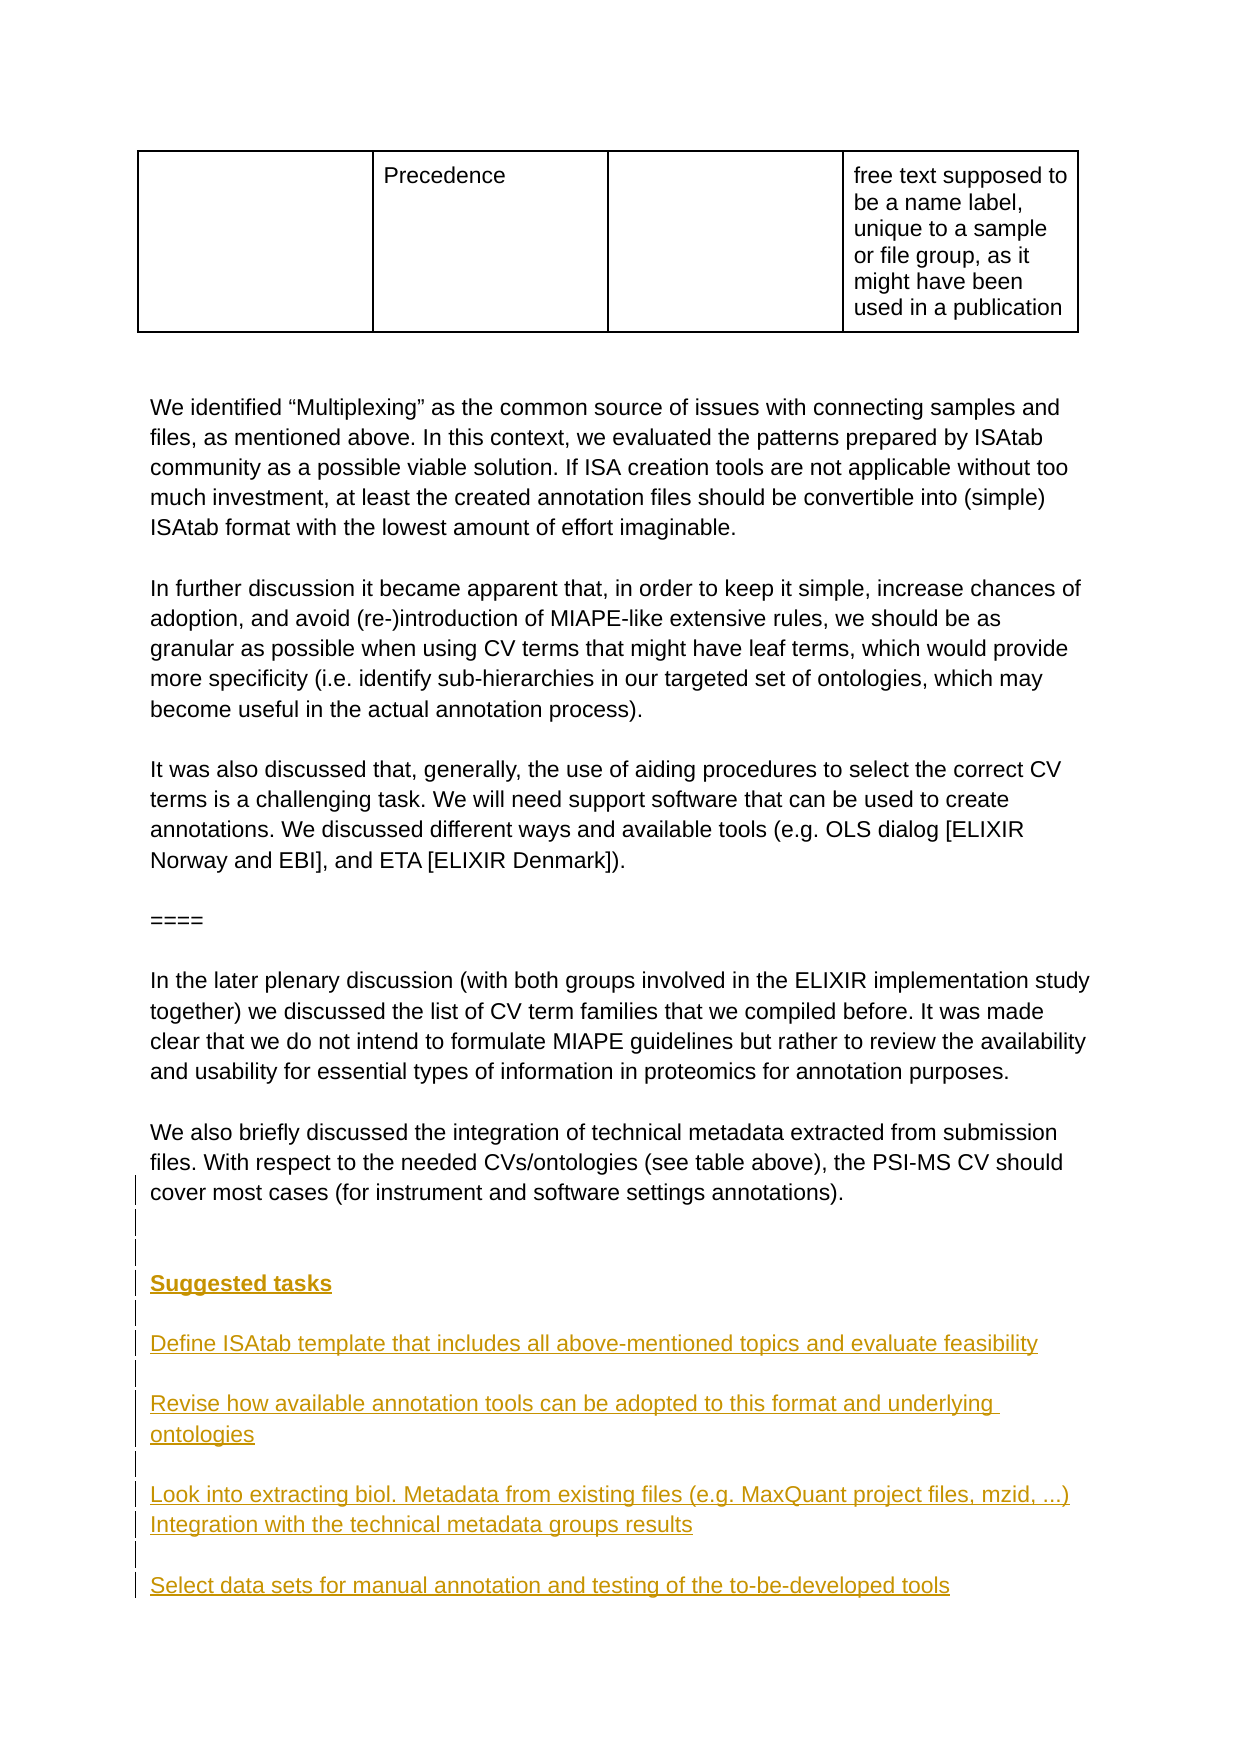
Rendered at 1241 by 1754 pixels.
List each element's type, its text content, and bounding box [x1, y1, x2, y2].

table_cell [609, 152, 842, 331]
text Suggested tasks [150, 1269, 1090, 1296]
text Revise how available annotation tools can be adopted to this format and underlying ontologies [150, 1390, 1090, 1447]
text In further discussion it became apparent that, in order to keep it simple, increase chances of adoption, and avoid (re-)introduction of MIAPE-like extensive rules, we should be as granular as possible when using CV terms that might have leaf terms, which would provide more specificity (i.e. identify sub-hierarchies in our targeted set of ontologies, which may become useful in the actual annotation process). [150, 575, 1090, 722]
text We identified “Multiplexing” as the common source of issues with connecting samples and files, as mentioned above. In this context, we evaluated the patterns prepared by ISAtab community as a possible viable solution. If ISA creation tools are not applicable without too much investment, at least the created annotation files should be convertible into (simple) ISAtab format with the lowest amount of effort imaginable. [150, 393, 1090, 541]
text We also briefly discussed the integration of technical metadata extracted from submission files. With respect to the needed CVs/ontologies (see table above), the PSI-MS CV should cover most cases (for instrument and software settings annotations). [150, 1118, 1090, 1205]
text ==== [150, 907, 1090, 933]
table_cell free text supposed to be a name label, unique to a sample or file group, as it might have been used in a publication [844, 152, 1077, 331]
text Define ISAtab template that includes all above-mentioned topics and evaluate feasibility [150, 1330, 1090, 1356]
text In the later plenary discussion (with both groups involved in the ELIXIR implementation study together) we discussed the list of CV term families that we compiled before. It was made clear that we do not intend to formulate MIAPE guidelines but rather to review the availability and usability for essential types of information in proteomics for annotation purposes. [150, 967, 1090, 1084]
table_cell [139, 152, 372, 331]
table_cell Precedence [374, 152, 607, 331]
text It was also discussed that, generally, the use of aiding procedures to select the correct CV terms is a challenging task. We will need support software that can be used to create annotations. We discussed different ways and available tools (e.g. OLS dialog [ELIXIR Norway and EBI], and ETA [ELIXIR Denmark]). [150, 756, 1090, 873]
text Integration with the technical metadata groups results [150, 1511, 1090, 1538]
text Select data sets for manual annotation and testing of the to-be-developed tools [150, 1572, 1090, 1598]
text Look into extracting biol. Metadata from existing files (e.g. MaxQuant project files, mzid, ...) [150, 1481, 1090, 1507]
